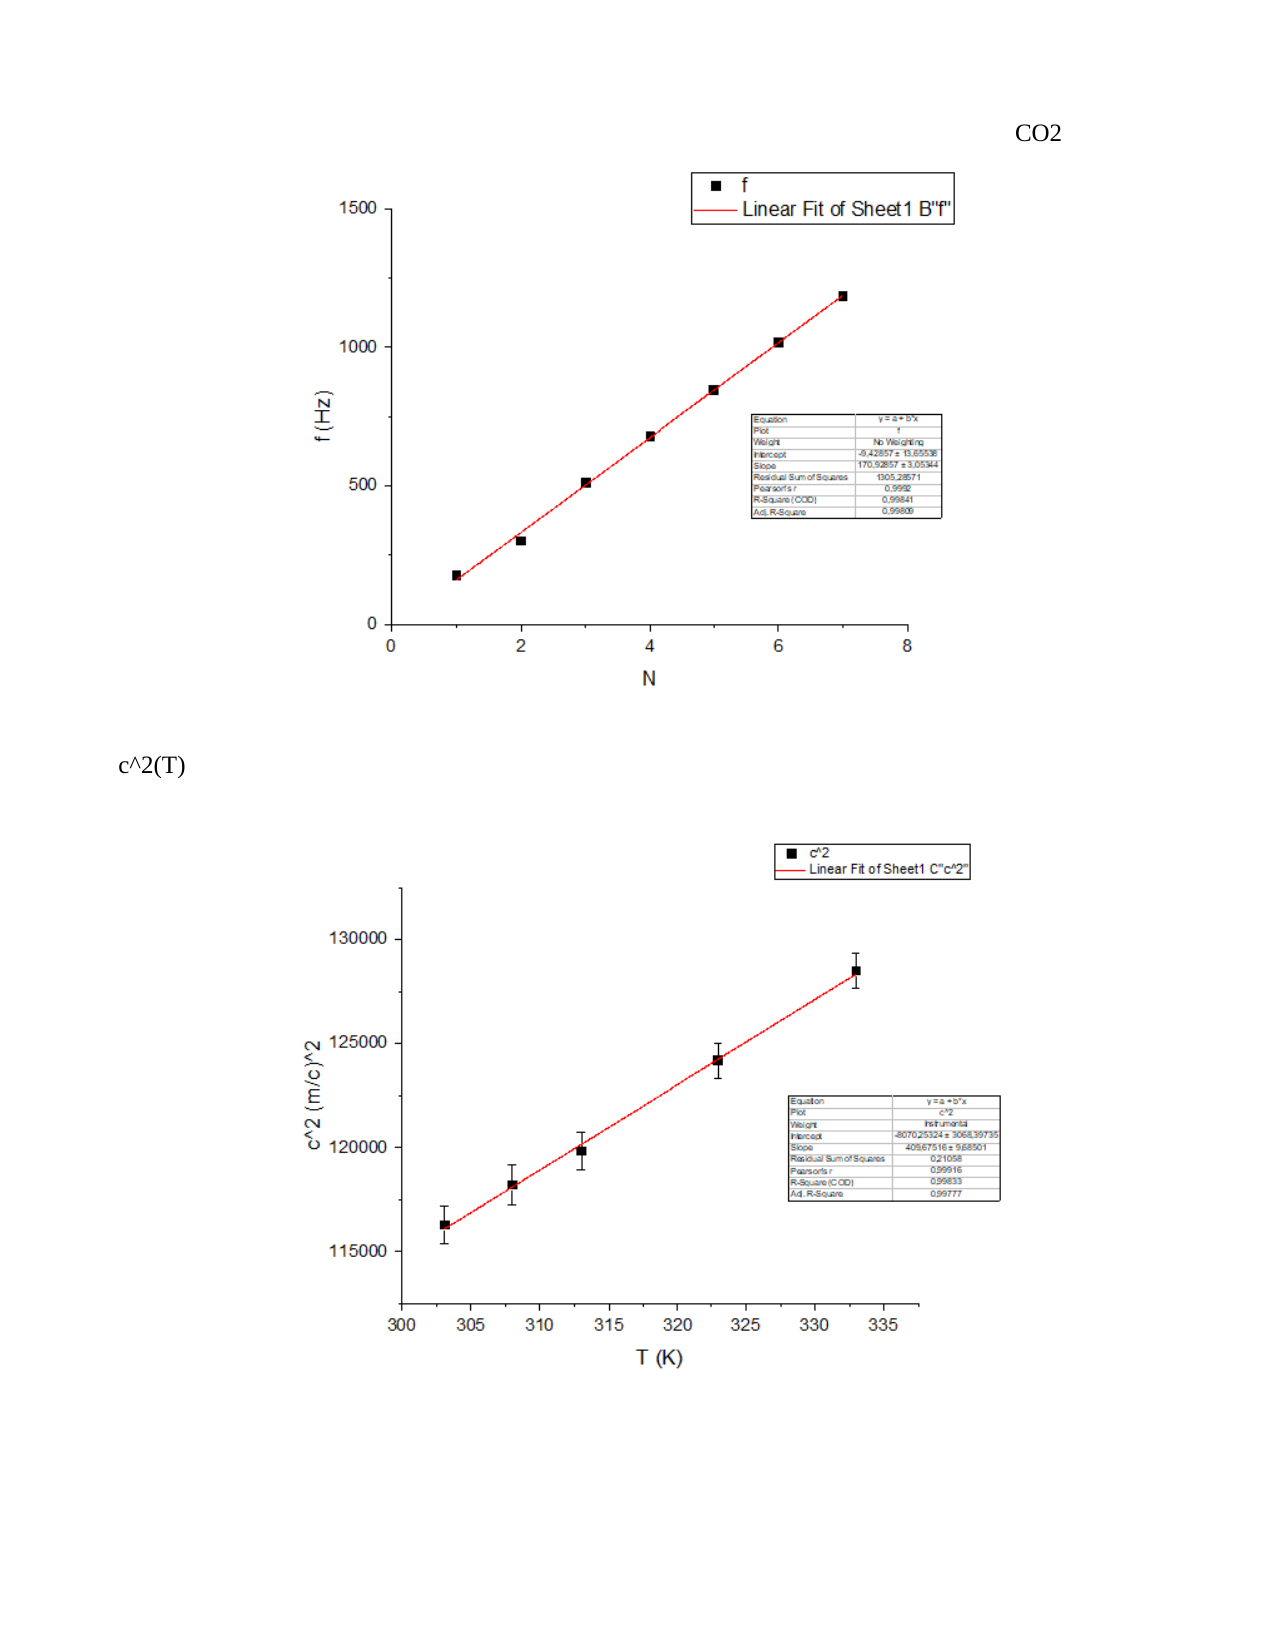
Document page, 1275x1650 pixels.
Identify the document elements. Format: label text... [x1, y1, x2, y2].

picture [256, 142, 1015, 722]
text c^2(T) [118, 751, 1157, 779]
picture [266, 820, 1026, 1401]
text CO2 [118, 118, 1157, 147]
